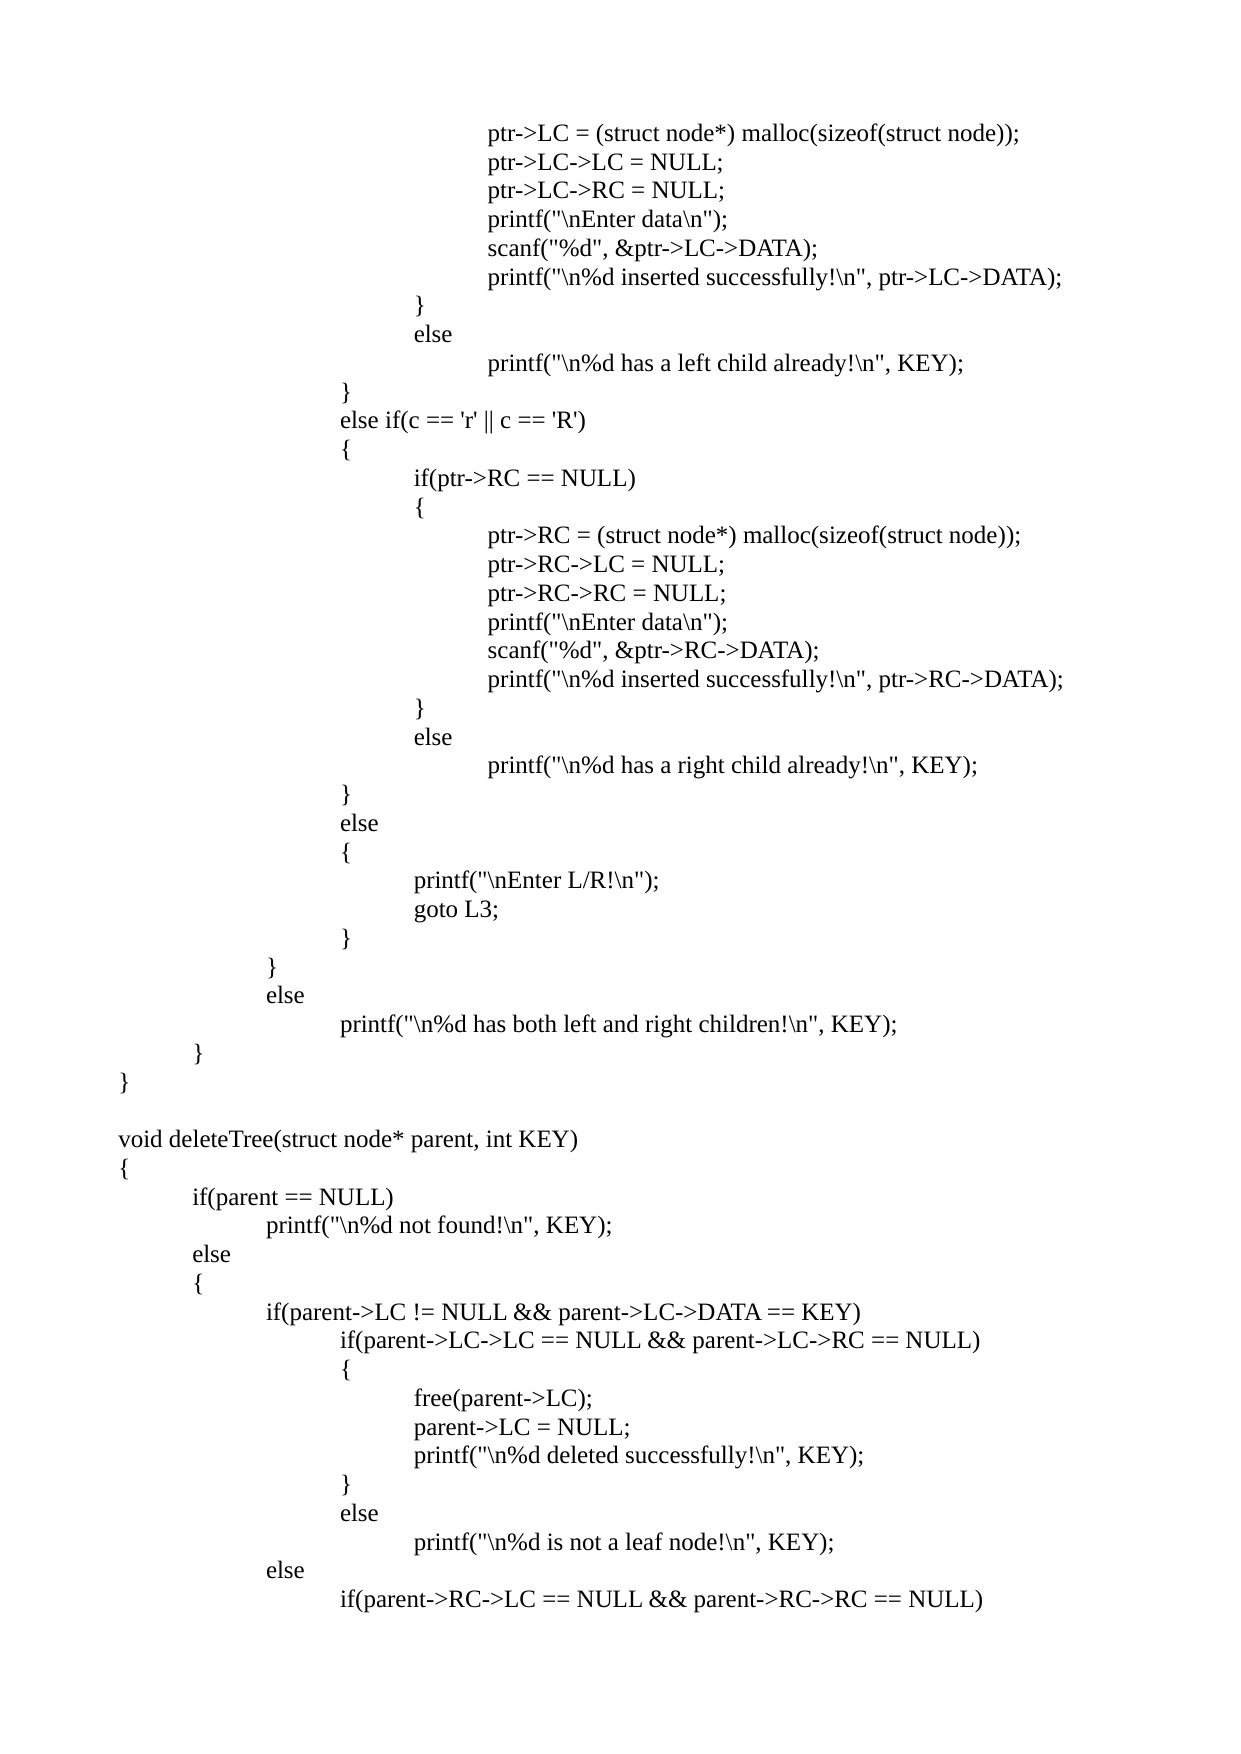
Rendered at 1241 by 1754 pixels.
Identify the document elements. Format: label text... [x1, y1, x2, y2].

text printf("\nEnter L/R!\n"); [118, 866, 1122, 894]
text ptr->RC->LC = NULL; [118, 549, 1122, 578]
text printf("\n%d not found!\n", KEY); [118, 1211, 1122, 1239]
text if(parent->LC != NULL && parent->LC->DATA == KEY) [118, 1297, 1122, 1326]
text printf("\nEnter data\n"); [118, 204, 1122, 233]
text { [118, 492, 1122, 521]
text else [118, 981, 1122, 1009]
text printf("\nEnter data\n"); [118, 607, 1122, 636]
text ptr->RC = (struct node*) malloc(sizeof(struct node)); [118, 521, 1122, 549]
text } [118, 1038, 1122, 1067]
text void deleteTree(struct node* parent, int KEY) [118, 1124, 1122, 1153]
text } [118, 1067, 1122, 1096]
text } [118, 693, 1122, 722]
text if(parent->RC->LC == NULL && parent->RC->RC == NULL) [118, 1584, 1122, 1613]
text printf("\n%d has a right child already!\n", KEY); [118, 751, 1122, 779]
text printf("\n%d inserted successfully!\n", ptr->LC->DATA); [118, 262, 1122, 291]
text scanf("%d", &ptr->RC->DATA); [118, 636, 1122, 664]
text ptr->LC = (struct node*) malloc(sizeof(struct node)); [118, 118, 1122, 147]
text if(parent == NULL) [118, 1182, 1122, 1211]
text scanf("%d", &ptr->LC->DATA); [118, 233, 1122, 262]
text { [118, 434, 1122, 463]
text printf("\n%d has both left and right children!\n", KEY); [118, 1009, 1122, 1038]
text ptr->LC->RC = NULL; [118, 176, 1122, 204]
text { [118, 1268, 1122, 1297]
text printf("\n%d inserted successfully!\n", ptr->RC->DATA); [118, 664, 1122, 693]
text ptr->RC->RC = NULL; [118, 578, 1122, 607]
text } [118, 952, 1122, 981]
text ptr->LC->LC = NULL; [118, 147, 1122, 176]
text else [118, 319, 1122, 348]
text else [118, 722, 1122, 751]
text parent->LC = NULL; [118, 1412, 1122, 1441]
text goto L3; [118, 894, 1122, 923]
text free(parent->LC); [118, 1383, 1122, 1412]
text printf("\n%d is not a leaf node!\n", KEY); [118, 1527, 1122, 1556]
text else [118, 808, 1122, 837]
text { [118, 837, 1122, 866]
text { [118, 1354, 1122, 1383]
text if(ptr->RC == NULL) [118, 463, 1122, 492]
text if(parent->LC->LC == NULL && parent->LC->RC == NULL) [118, 1326, 1122, 1354]
text } [118, 923, 1122, 952]
text else [118, 1556, 1122, 1584]
text else [118, 1498, 1122, 1527]
text printf("\n%d has a left child already!\n", KEY); [118, 348, 1122, 377]
text } [118, 1469, 1122, 1498]
text } [118, 377, 1122, 406]
text } [118, 291, 1122, 319]
text } [118, 779, 1122, 808]
text else if(c == 'r' || c == 'R') [118, 406, 1122, 434]
text { [118, 1153, 1122, 1182]
text else [118, 1239, 1122, 1268]
text printf("\n%d deleted successfully!\n", KEY); [118, 1441, 1122, 1469]
